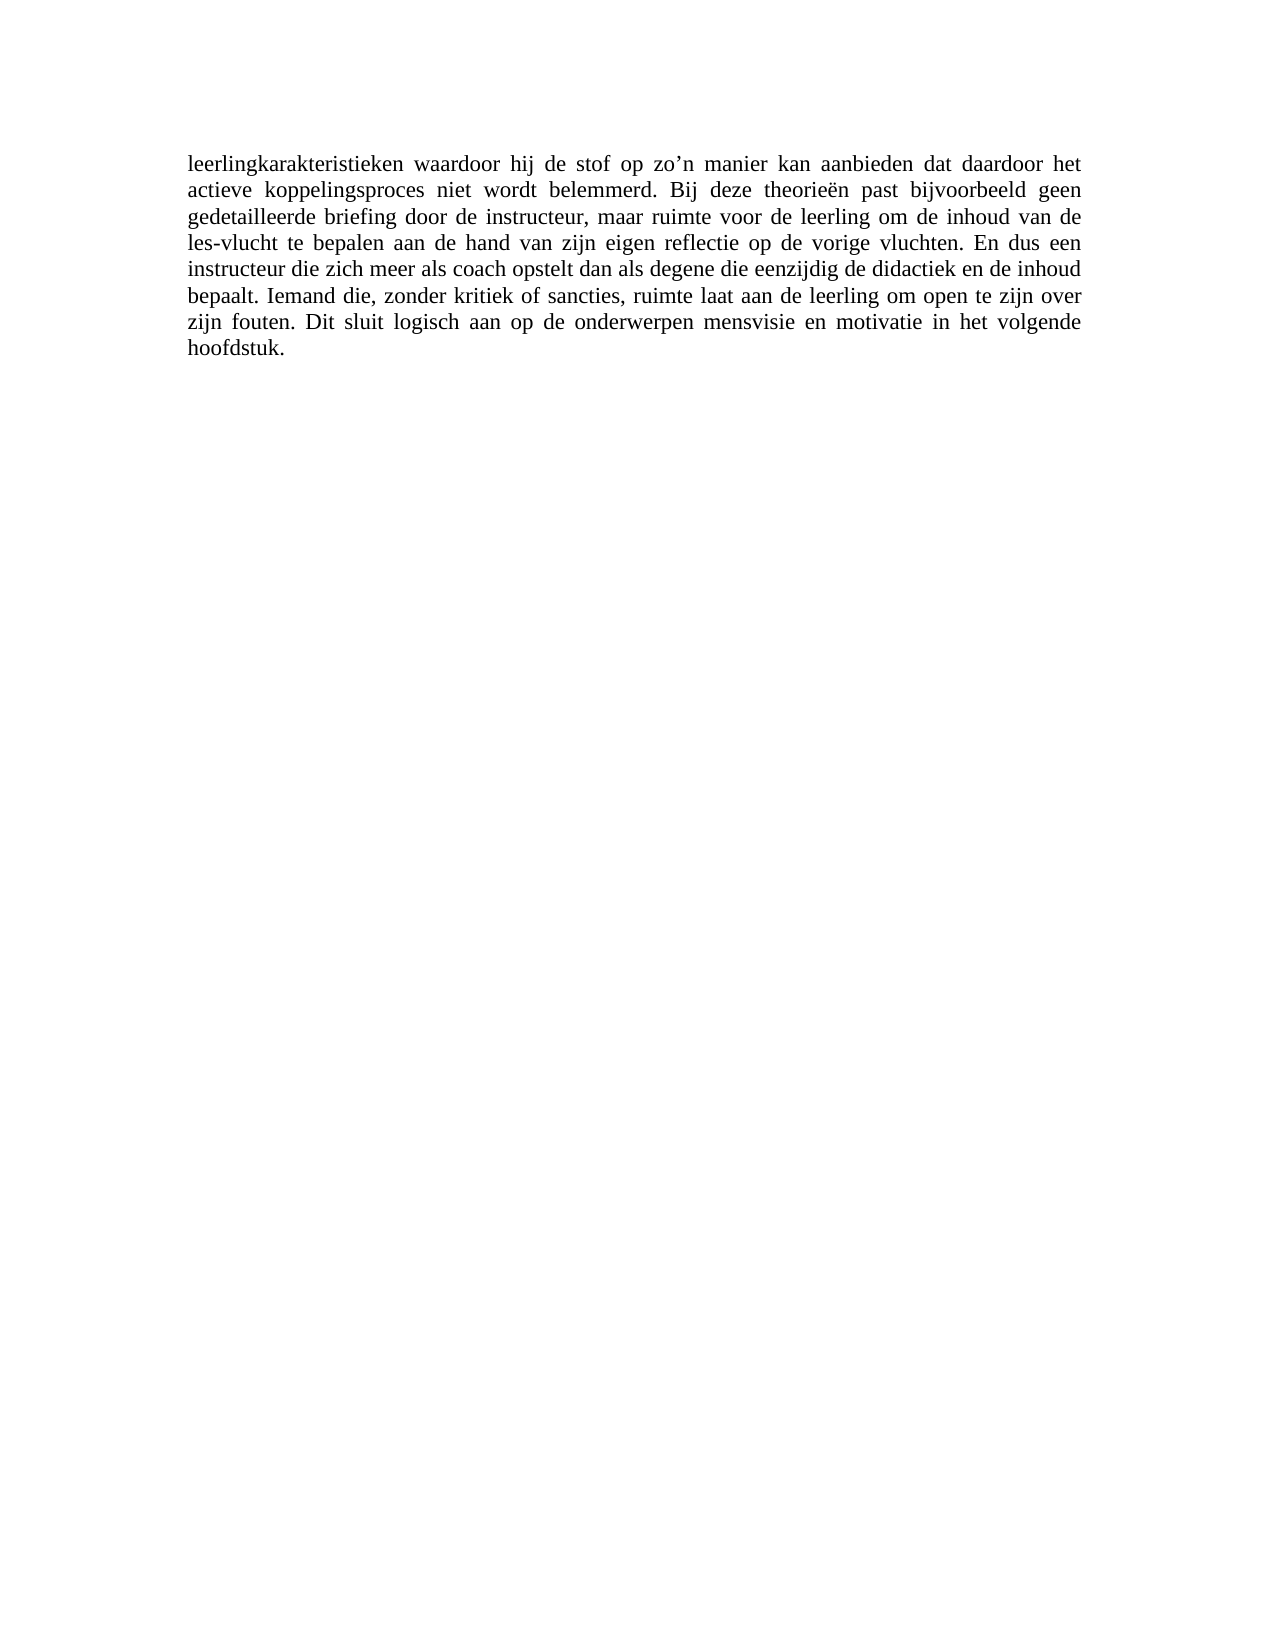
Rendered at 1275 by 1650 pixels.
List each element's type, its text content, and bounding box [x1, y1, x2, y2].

text leerlingkarakteristieken waardoor hij de stof op zo’n manier kan aanbieden dat daardoor het actieve koppelingsproces niet wordt belemmerd. Bij deze theorieën past bijvoorbeeld geen gedetailleerde briefing door de instructeur, maar ruimte voor de leerling om de inhoud van de les-vlucht te bepalen aan de hand van zijn eigen reflectie op de vorige vluchten. En dus een instructeur die zich meer als coach opstelt dan als degene die eenzijdig de didactiek en de inhoud bepaalt. Iemand die, zonder kritiek of sancties, ruimte laat aan de leerling om open te zijn over zijn fouten. Dit sluit logisch aan op de onderwerpen mensvisie en motivatie in het volgende hoofdstuk. [187, 150, 1083, 361]
